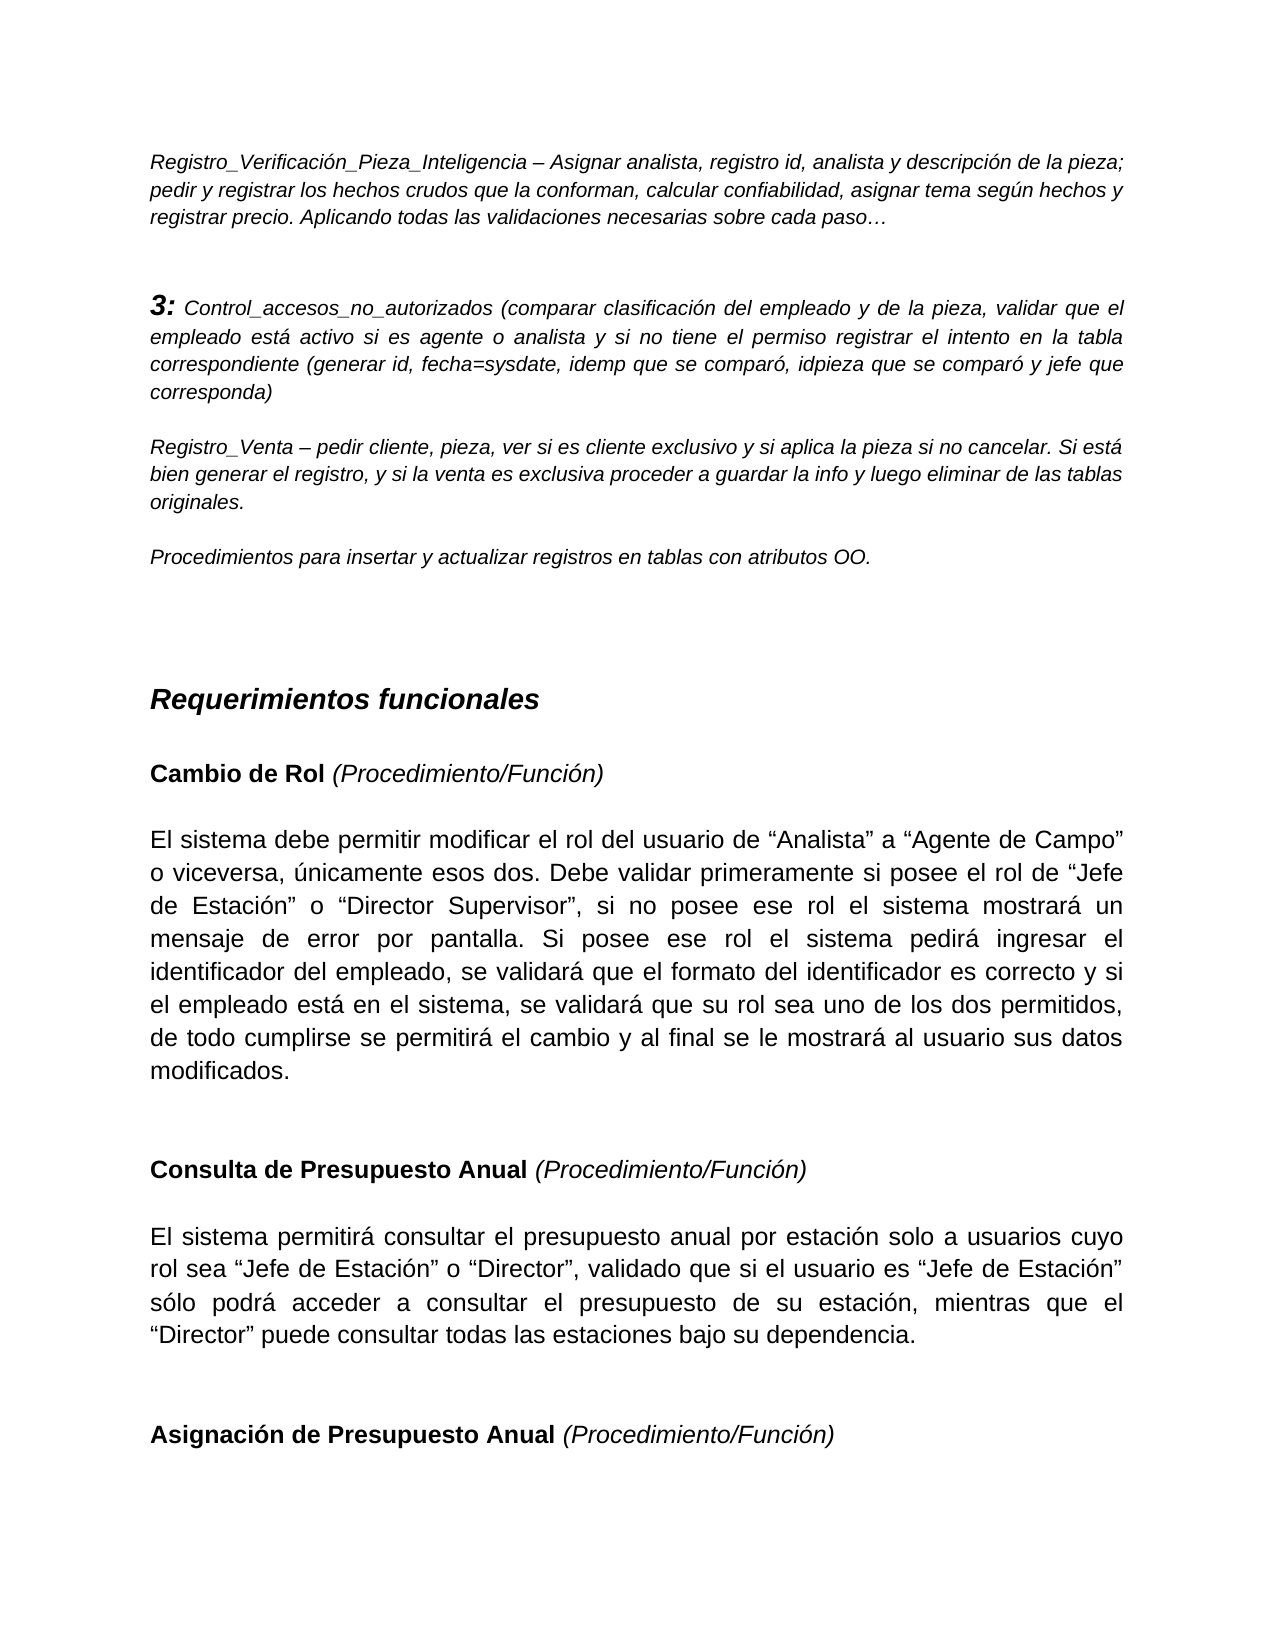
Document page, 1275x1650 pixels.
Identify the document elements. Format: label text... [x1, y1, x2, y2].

text Consulta de Presupuesto Anual (Procedimiento/Función) [150, 1155, 1125, 1184]
text 3: Control_accesos_no_autorizados (comparar clasificación del empleado y de la pieza, validar que el empleado está activo si es agente o analista y si no tiene el permiso registrar el intento en la tabla correspondiente (generar id, fecha=sysdate, idemp que se comparó, idpieza que se comparó y jefe que corresponda) [150, 287, 1125, 403]
text El sistema debe permitir modificar el rol del usuario de “Analista” a “Agente de Campo” o viceversa, únicamente esos dos. Debe validar primeramente si posee el rol de “Jefe de Estación” o “Director Supervisor”, si no posee ese rol el sistema mostrará un mensaje de error por pantalla. Si posee ese rol el sistema pedirá ingresar el identificador del empleado, se validará que el formato del identificador es correcto y si el empleado está en el sistema, se validará que su rol sea uno de los dos permitidos, de todo cumplirse se permitirá el cambio y al final se le mostrará al usuario sus datos modificados. [150, 825, 1125, 1085]
text Requerimientos funcionales [150, 682, 1125, 716]
text Cambio de Rol (Procedimiento/Función) [150, 759, 1125, 788]
text Registro_Verificación_Pieza_Inteligencia – Asignar analista, registro id, analista y descripción de la pieza; pedir y registrar los hechos crudos que la conforman, calcular confiabilidad, asignar tema según hechos y registrar precio. Aplicando todas las validaciones necesarias sobre cada paso… [150, 150, 1125, 229]
text Asignación de Presupuesto Anual (Procedimiento/Función) [150, 1419, 1125, 1448]
text El sistema permitirá consultar el presupuesto anual por estación solo a usuarios cuyo rol sea “Jefe de Estación” o “Director”, validado que si el usuario es “Jefe de Estación” sólo podrá acceder a consultar el presupuesto de su estación, mientras que el “Director” puede consultar todas las estaciones bajo su dependencia. [150, 1221, 1125, 1349]
text Registro_Venta – pedir cliente, pieza, ver si es cliente exclusivo y si aplica la pieza si no cancelar. Si está bien generar el registro, y si la venta es exclusiva proceder a guardar la info y luego eliminar de las tablas originales. [150, 434, 1125, 513]
text Procedimientos para insertar y actualizar registros en tablas con atributos OO. [150, 544, 1125, 568]
